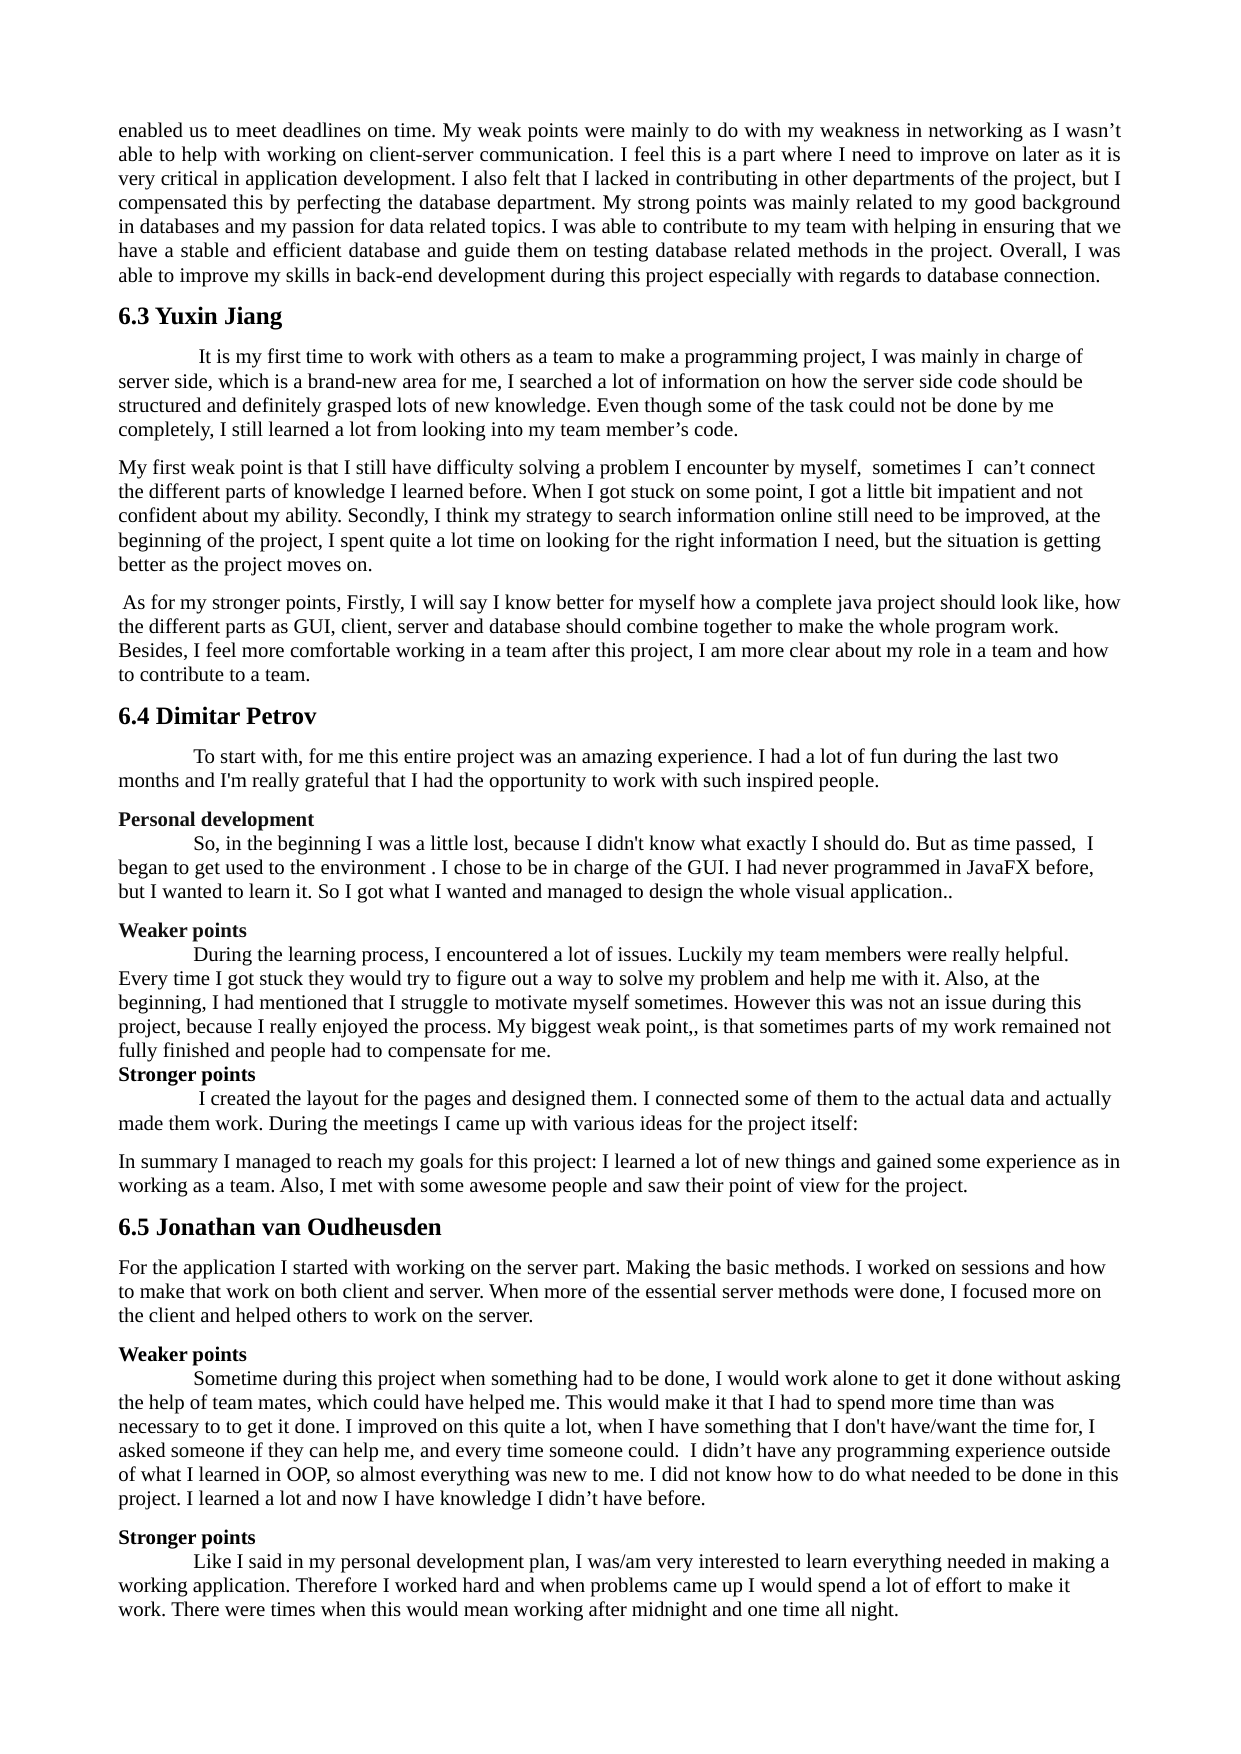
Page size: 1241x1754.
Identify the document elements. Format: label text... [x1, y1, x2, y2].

text Stronger points Like I said in my personal development plan, I was/am very interested to learn everything needed in making a working application. Therefore I worked hard and when problems came up I would spend a lot of effort to make it work. There were times when this would mean working after midnight and one time all night. [118, 1525, 1122, 1621]
text 6.3 Yuxin Jiang [118, 301, 1122, 330]
text As for my stronger points, Firstly, I will say I know better for myself how a complete java project should look like, how the different parts as GUI, client, server and database should combine together to make the whole program work. Besides, I feel more comfortable working in a team after this project, I am more clear about my role in a team and how to contribute to a team. [118, 590, 1122, 686]
text Personal development So, in the beginning I was a little lost, because I didn't know what exactly I should do. But as time passed, I began to get used to the environment . I chose to be in charge of the GUI. I had never programmed in JavaFX before, but I wanted to learn it. So I got what I wanted and managed to design the whole visual application.. [118, 807, 1122, 903]
text My first weak point is that I still have difficulty solving a problem I encounter by myself, sometimes I can’t connect the different parts of knowledge I learned before. When I got stuck on some point, I got a little bit impatient and not confident about my ability. Secondly, I think my strategy to search information online still need to be improved, at the beginning of the project, I spent quite a lot time on looking for the right information I need, but the situation is getting better as the project moves on. [118, 455, 1122, 576]
text Weaker points During the learning process, I encountered a lot of issues. Luckily my team members were really helpful. Every time I got stuck they would try to figure out a way to solve my problem and help me with it. Also, at the beginning, I had mentioned that I struggle to motivate myself sometimes. However this was not an issue during this project, because I really enjoyed the process. My biggest weak point,, is that sometimes parts of my work remained not fully finished and people had to compensate for me. Stronger points I created the layout for the pages and designed them. I connected some of them to the actual data and actually made them work. During the meetings I came up with various ideas for the project itself: [118, 918, 1122, 1134]
text 6.5 Jonathan van Oudheusden [118, 1212, 1122, 1241]
text Weaker points Sometime during this project when something had to be done, I would work alone to get it done without asking the help of team mates, which could have helped me. This would make it that I had to spend more time than was necessary to to get it done. I improved on this quite a lot, when I have something that I don't have/want the time for, I asked someone if they can help me, and every time someone could. I didn’t have any programming experience outside of what I learned in OOP, so almost everything was new to me. I did not know how to do what needed to be done in this project. I learned a lot and now I have knowledge I didn’t have before. [118, 1342, 1122, 1510]
text In summary I managed to reach my goals for this project: I learned a lot of new things and gained some experience as in working as a team. Also, I met with some awesome people and saw their point of view for the project. [118, 1149, 1122, 1197]
text It is my first time to work with others as a team to make a programming project, I was mainly in charge of server side, which is a brand-new area for me, I searched a lot of information on how the server side code should be structured and definitely grasped lots of new knowledge. Even though some of the task could not be done by me completely, I still learned a lot from looking into my team member’s code. [118, 344, 1122, 441]
text enabled us to meet deadlines on time. My weak points were mainly to do with my weakness in networking as I wasn’t able to help with working on client-server communication. I feel this is a part where I need to improve on later as it is very critical in application development. I also felt that I lacked in contributing in other departments of the project, but I compensated this by perfecting the database department. My strong points was mainly related to my good background in databases and my passion for data related topics. I was able to contribute to my team with helping in ensuring that we have a stable and efficient database and guide them on testing database related methods in the project. Overall, I was able to improve my skills in back-end development during this project especially with regards to database connection. [118, 118, 1122, 287]
text 6.4 Dimitar Petrov [118, 701, 1122, 730]
text For the application I started with working on the server part. Making the basic methods. I worked on sessions and how to make that work on both client and server. When more of the essential server methods were done, I focused more on the client and helped others to work on the server. [118, 1255, 1122, 1327]
text To start with, for me this entire project was an amazing experience. I had a lot of fun during the last two months and I'm really grateful that I had the opportunity to work with such inspired people. [118, 744, 1122, 792]
